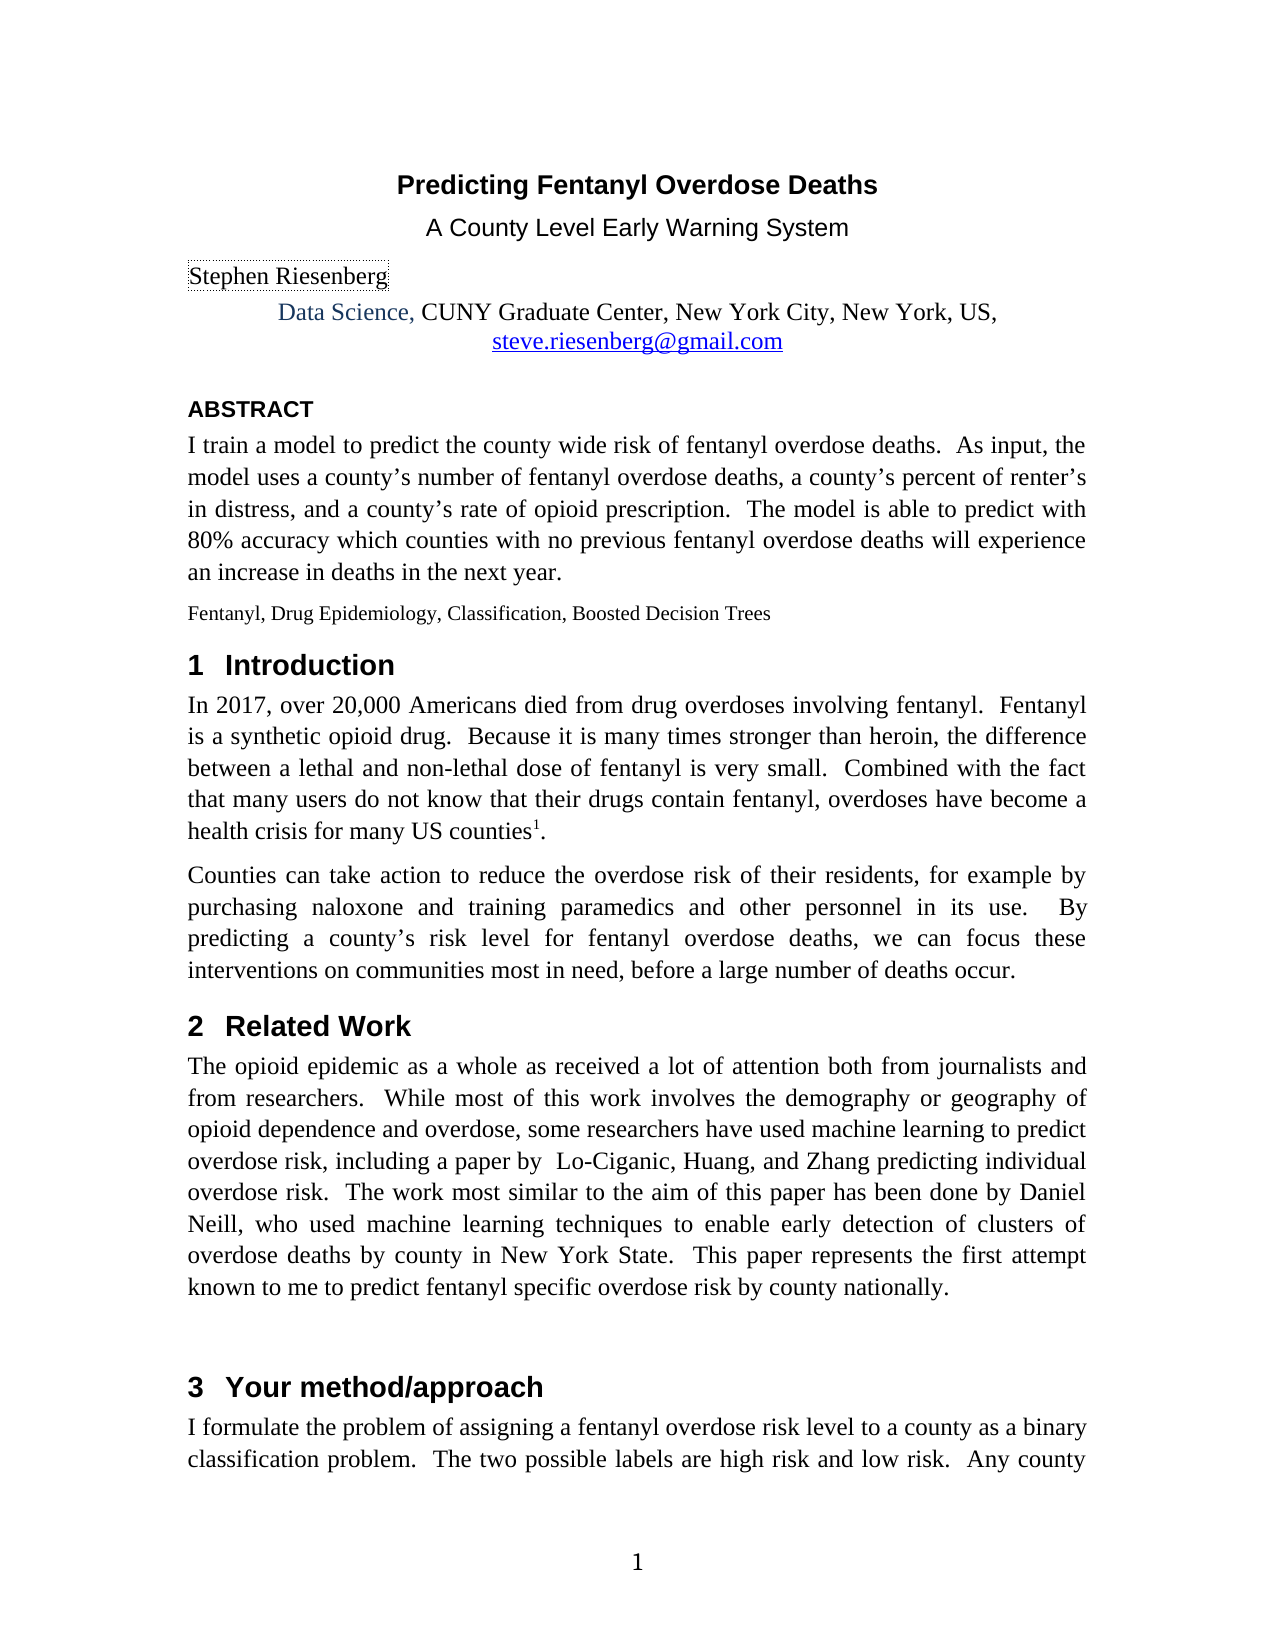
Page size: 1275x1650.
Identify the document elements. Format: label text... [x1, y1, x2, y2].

text Predicting Fentanyl Overdose Deaths [187, 169, 1087, 200]
subtitle A County Level Early Warning System [187, 212, 1087, 241]
text Fentanyl, Drug Epidemiology, Classification, Boosted Decision Trees [187, 601, 1087, 625]
list Related Work [187, 1009, 1087, 1043]
text Stephen Riesenberg [187, 260, 1087, 291]
text The opioid epidemic as a whole as received a lot of attention both from journalists and from researchers. While most of this work involves the demography or geography of opioid dependence and overdose, some researchers have used machine learning to predict overdose risk, including a paper by Lo-Ciganic, Huang, and Zhang predicting individual overdose risk. The work most similar to the aim of this paper has been done by Daniel Neill, who used machine learning techniques to enable early detection of clusters of overdose deaths by county in New York State. This paper represents the first attempt known to me to predict fentanyl specific overdose risk by county nationally. [187, 1051, 1087, 1301]
text Counties can take action to reduce the overdose risk of their residents, for example by purchasing naloxone and training paramedics and other personnel in its use. By predicting a county’s risk level for fentanyl overdose deaths, we can focus these interventions on communities most in need, before a large number of deaths occur. [187, 860, 1087, 983]
text ABSTRACT [187, 396, 1087, 422]
list Introduction [187, 648, 1087, 681]
list Your method/approach [187, 1371, 1087, 1404]
text In 2017, over 20,000 Americans died from drug overdoses involving fentanyl. Fentanyl is a synthetic opioid drug. Because it is many times stronger than heroin, the difference between a lethal and non-lethal dose of fentanyl is very small. Combined with the fact that many users do not know that their drugs contain fentanyl, overdoses have become a health crisis for many US counties1. [187, 690, 1087, 845]
text I formulate the problem of assigning a fentanyl overdose risk level to a county as a binary classification problem. The two possible labels are high risk and low risk. Any county [187, 1412, 1087, 1473]
text Data Science, CUNY Graduate Center, New York City, New York, US, steve.riesenberg@gmail.com [187, 297, 1087, 354]
text I train a model to predict the county wide risk of fentanyl overdose deaths. As input, the model uses a county’s number of fentanyl overdose deaths, a county’s percent of renter’s in distress, and a county’s rate of opioid prescription. The model is able to predict with 80% accuracy which counties with no previous fentanyl overdose deaths will experience an increase in deaths in the next year. [187, 431, 1087, 586]
